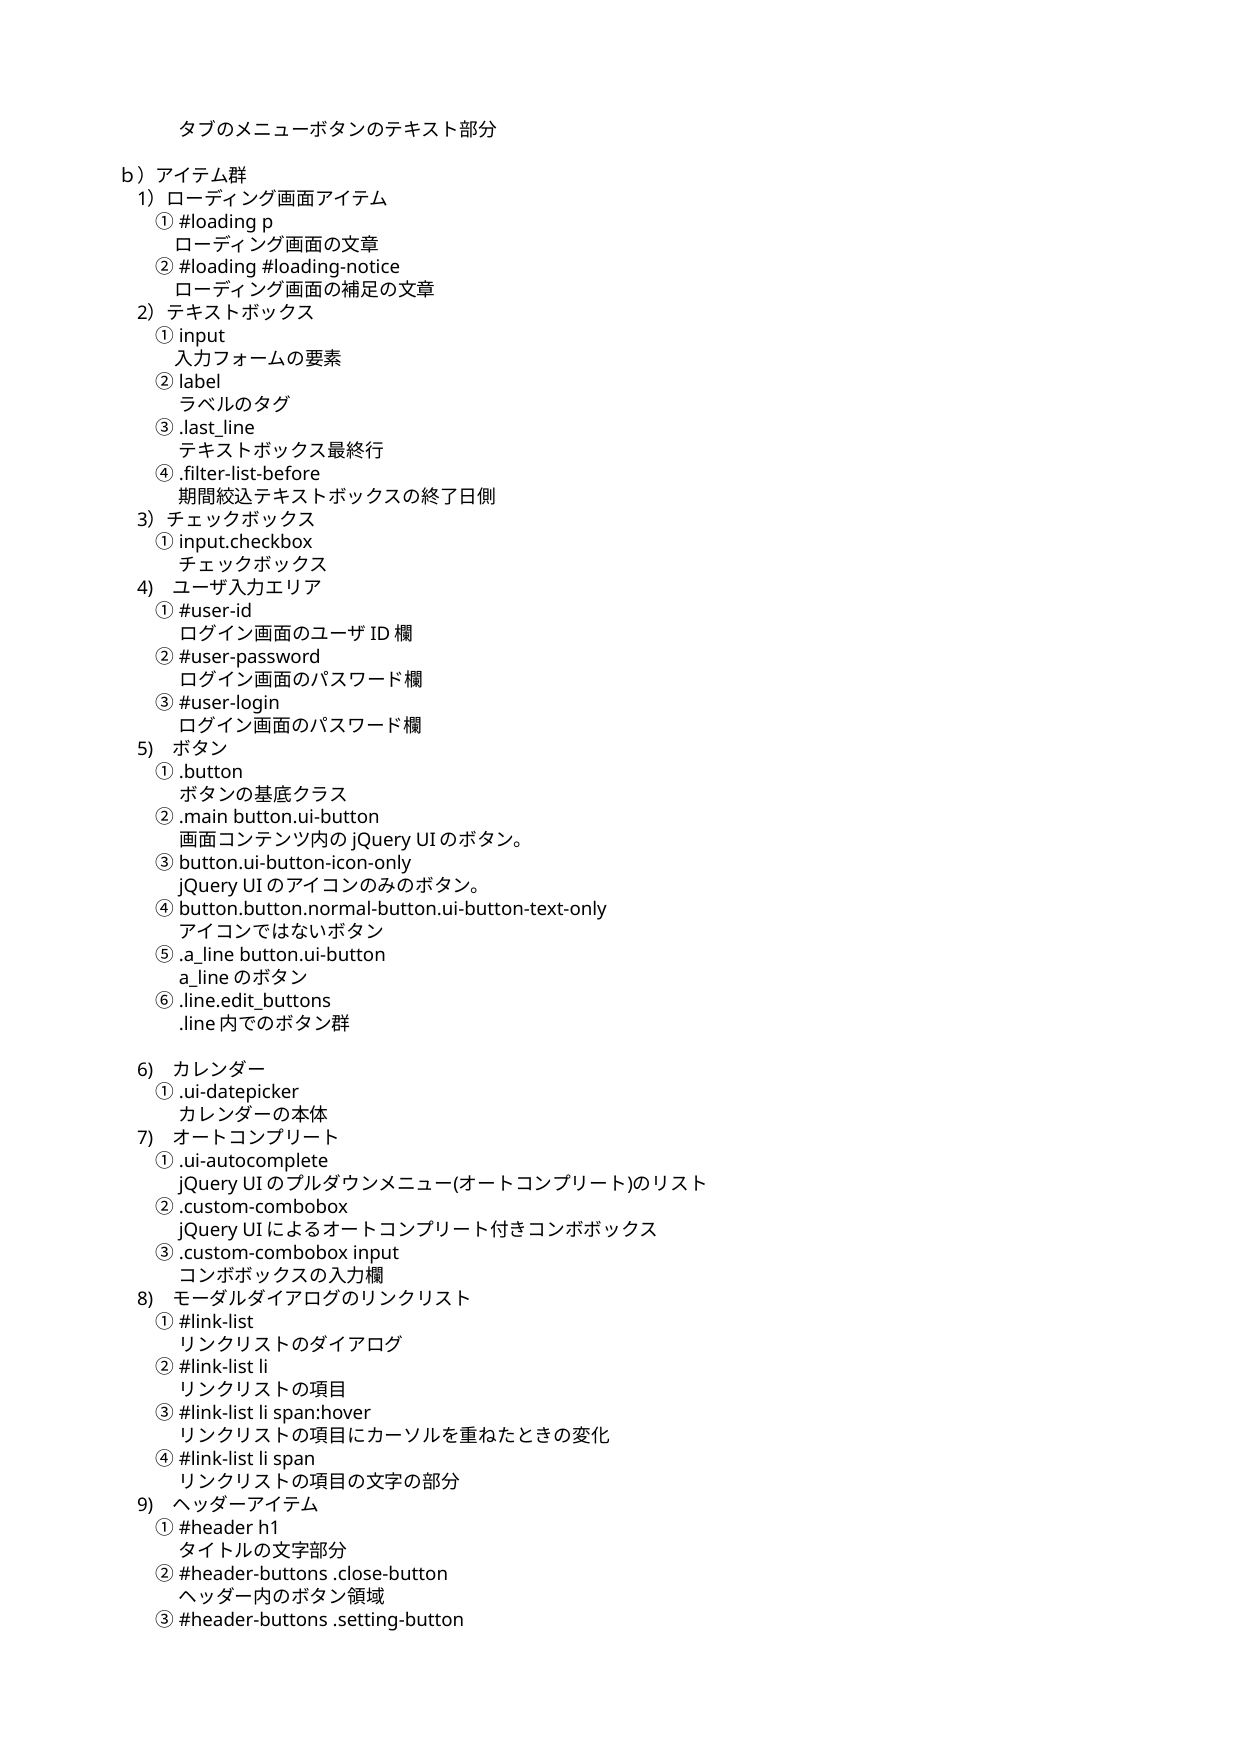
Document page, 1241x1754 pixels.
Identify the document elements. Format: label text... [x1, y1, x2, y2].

text ④ #link-list li span [118, 1447, 1122, 1470]
text 2）テキストボックス [118, 301, 1122, 324]
text ローディング画面の文章 [118, 233, 1122, 256]
text ④ .filter-list-before [118, 462, 1122, 485]
text ① .ui-datepicker [118, 1081, 1122, 1103]
text ③ #link-list li span:hover [118, 1401, 1122, 1424]
text 4) ユーザ入力エリア [118, 576, 1122, 599]
text ログイン画面のユーザID欄 [118, 622, 1122, 645]
text jQuery UIのアイコンのみのボタン。 [118, 874, 1122, 897]
text ① .ui-autocomplete [118, 1149, 1122, 1172]
text ① input [118, 324, 1122, 347]
text ④ button.button.normal-button.ui-button-text-only [118, 897, 1122, 920]
text a_lineのボタン [118, 966, 1122, 989]
text 9) ヘッダーアイテム [118, 1493, 1122, 1516]
text 画面コンテンツ内のjQuery UIのボタン。 [118, 828, 1122, 851]
text チェックボックス [118, 553, 1122, 576]
text リンクリストのダイアログ [118, 1333, 1122, 1356]
text ｂ）アイテム群 [118, 164, 1122, 187]
text .line内でのボタン群 [118, 1012, 1122, 1035]
text ② .custom-combobox [118, 1195, 1122, 1218]
text リンクリストの項目の文字の部分 [118, 1470, 1122, 1493]
text ヘッダー内のボタン領域 [118, 1585, 1122, 1608]
text タイトルの文字部分 [118, 1539, 1122, 1562]
text ② .main button.ui-button [118, 806, 1122, 828]
text 6) カレンダー [118, 1058, 1122, 1081]
text ③ #header-buttons .setting-button [118, 1608, 1122, 1631]
text 3）チェックボックス [118, 508, 1122, 531]
text ② #user-password [118, 645, 1122, 668]
text ③ .custom-combobox input [118, 1241, 1122, 1264]
text ① #loading p [118, 210, 1122, 233]
text jQuery UIによるオートコンプリート付きコンボボックス [118, 1218, 1122, 1241]
text リンクリストの項目 [118, 1378, 1122, 1401]
text ② #link-list li [118, 1356, 1122, 1378]
text 7) オートコンプリート [118, 1126, 1122, 1149]
text ログイン画面のパスワード欄 [118, 714, 1122, 737]
text 8) モーダルダイアログのリンクリスト [118, 1287, 1122, 1310]
text ⑥ .line.edit_buttons [118, 989, 1122, 1012]
text ① input.checkbox [118, 531, 1122, 553]
text ログイン画面のパスワード欄 [118, 668, 1122, 691]
text ③ button.ui-button-icon-only [118, 851, 1122, 874]
text jQuery UIのプルダウンメニュー(オートコンプリート)のリスト [118, 1172, 1122, 1195]
text ⑤ .a_line button.ui-button [118, 943, 1122, 966]
text ① #user-id [118, 599, 1122, 622]
text ③ .last_line [118, 416, 1122, 439]
text 5) ボタン [118, 737, 1122, 760]
text ② label [118, 370, 1122, 393]
text ローディング画面の補足の文章 [118, 278, 1122, 301]
text 期間絞込テキストボックスの終了日側 [118, 485, 1122, 508]
text ① #link-list [118, 1310, 1122, 1333]
text タブのメニューボタンのテキスト部分 [118, 118, 1122, 141]
text ① #header h1 [118, 1516, 1122, 1539]
text ボタンの基底クラス [118, 783, 1122, 806]
text ③ #user-login [118, 691, 1122, 714]
text 入力フォームの要素 [118, 347, 1122, 370]
text コンボボックスの入力欄 [118, 1264, 1122, 1287]
text リンクリストの項目にカーソルを重ねたときの変化 [118, 1424, 1122, 1447]
text テキストボックス最終行 [118, 439, 1122, 462]
text ② #header-buttons .close-button [118, 1562, 1122, 1585]
text カレンダーの本体 [118, 1103, 1122, 1126]
text アイコンではないボタン [118, 920, 1122, 943]
text ① .button [118, 760, 1122, 783]
text ② #loading #loading-notice [118, 256, 1122, 278]
text ラベルのタグ [118, 393, 1122, 416]
text 1）ローディング画面アイテム [118, 187, 1122, 210]
